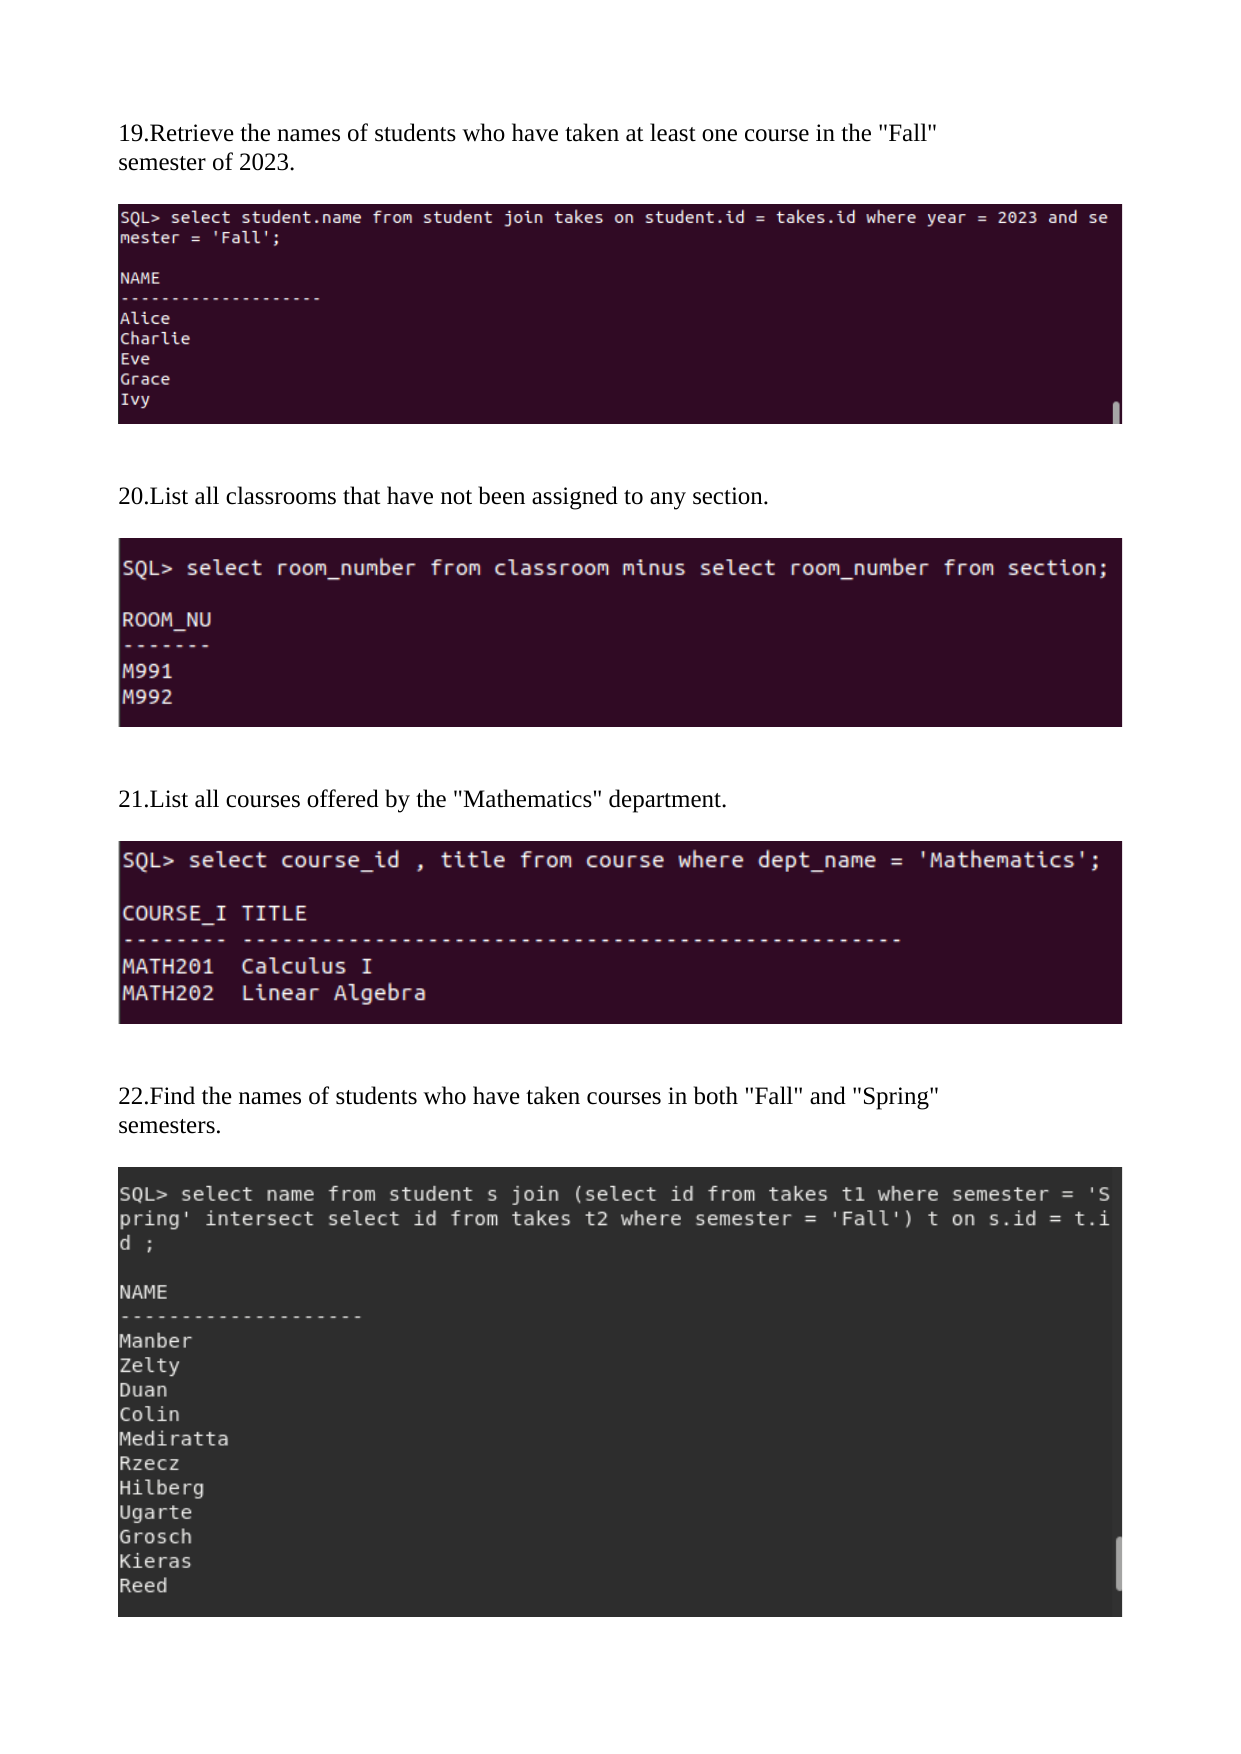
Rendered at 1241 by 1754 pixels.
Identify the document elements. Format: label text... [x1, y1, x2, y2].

text 19.​Retrieve the names of students who have taken at least one course in the "Fall" [118, 118, 1122, 147]
picture [118, 1167, 1123, 1617]
picture [118, 538, 1123, 727]
text semesters. [118, 1110, 1122, 1139]
picture [118, 841, 1123, 1024]
text semester of 2023. [118, 147, 1122, 176]
text 20.​List all classrooms that have not been assigned to any section. [118, 481, 1122, 510]
text 22.​Find the names of students who have taken courses in both "Fall" and "Spring" [118, 1081, 1122, 1110]
picture [118, 204, 1123, 424]
text 21.​List all courses offered by the "Mathematics" department. [118, 784, 1122, 813]
